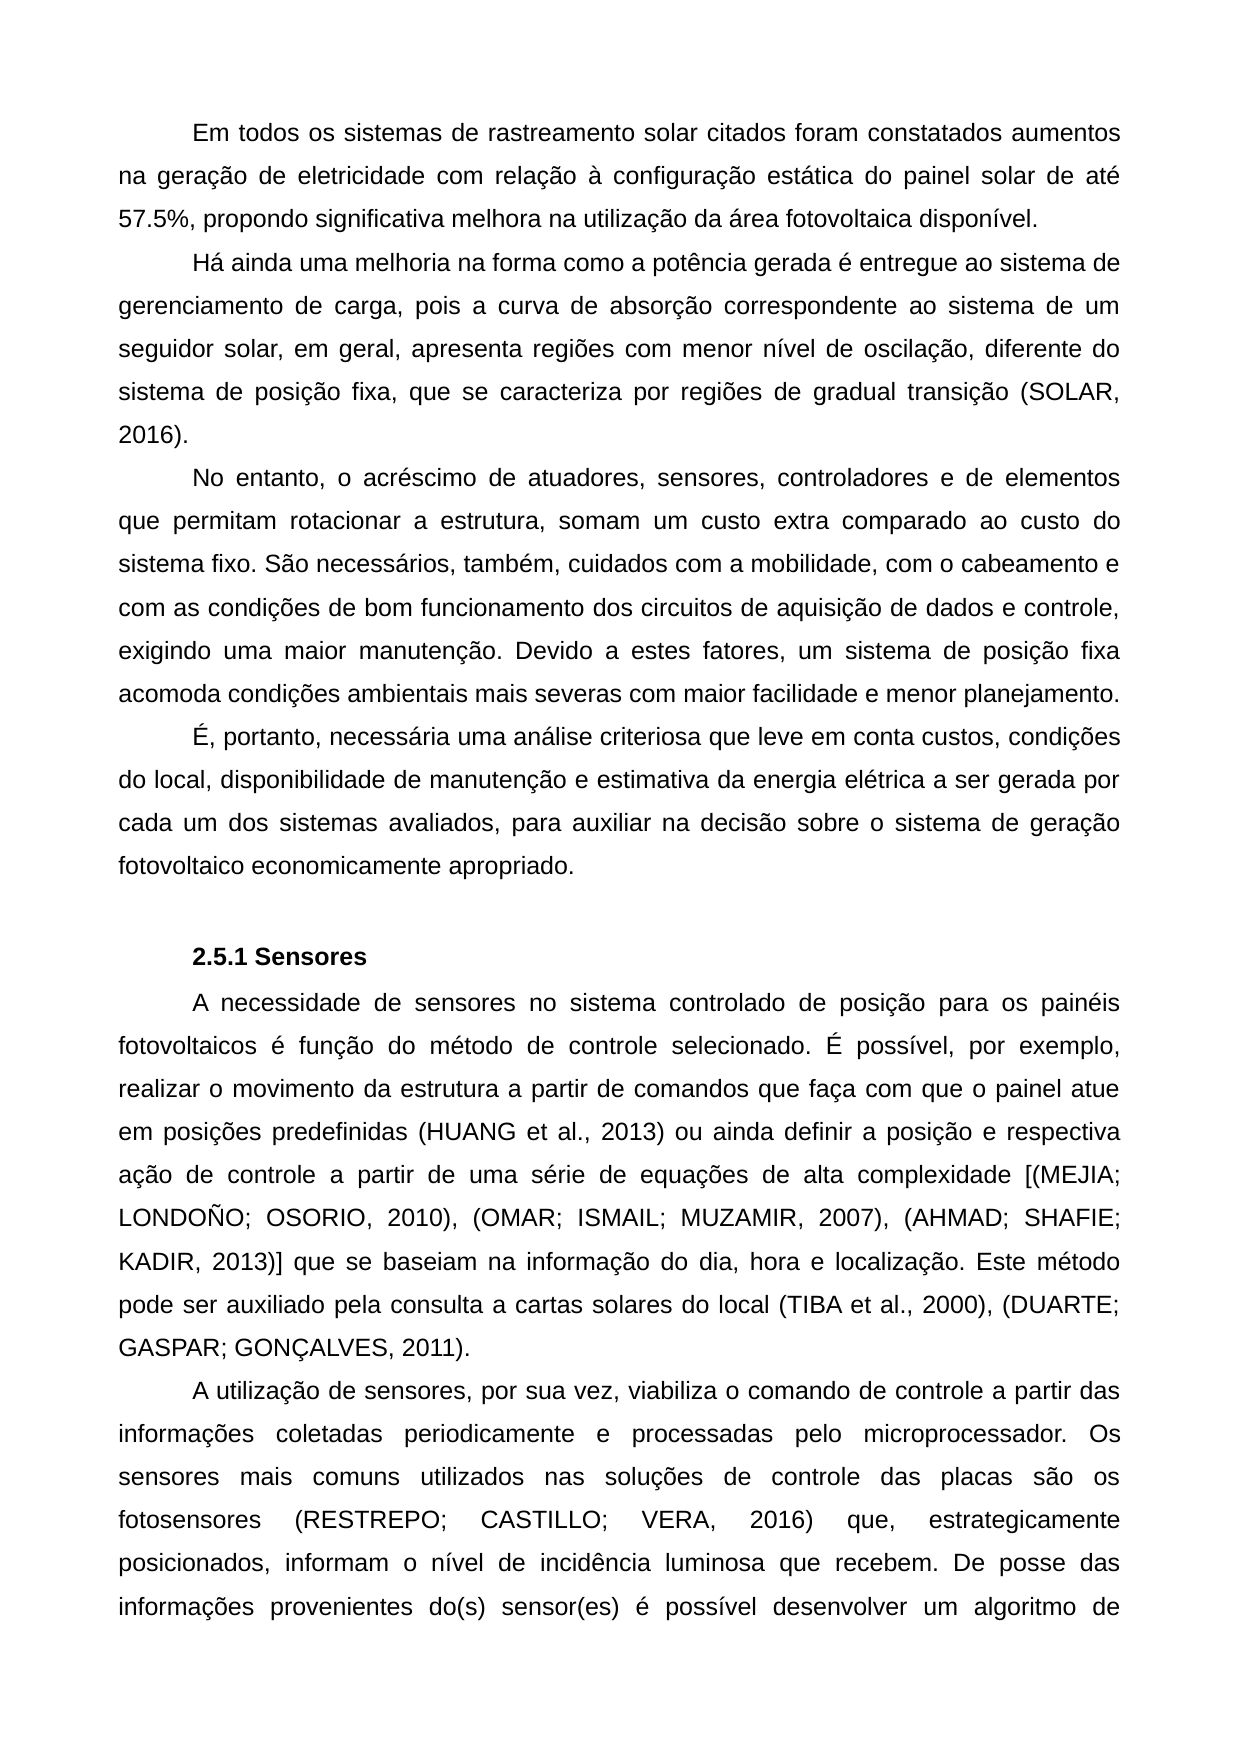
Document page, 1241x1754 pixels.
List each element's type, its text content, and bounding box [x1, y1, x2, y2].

text A utilização de sensores, por sua vez, viabiliza o comando de controle a partir das informações coletadas periodicamente e processadas pelo microprocessador. Os sensores mais comuns utilizados nas soluções de controle das placas são os fotosensores (RESTREPO; CASTILLO; VERA, 2016) que, estrategicamente posicionados, informam o nível de incidência luminosa que recebem. De posse das informações provenientes do(s) sensor(es) é possível desenvolver um algoritmo de [118, 1376, 1122, 1620]
text 2.5.1 Sensores [118, 937, 1122, 971]
text Há ainda uma melhoria na forma como a potência gerada é entregue ao sistema de gerenciamento de carga, pois a curva de absorção correspondente ao sistema de um seguidor solar, em geral, apresenta regiões com menor nível de oscilação, diferente do sistema de posição fixa, que se caracteriza por regiões de gradual transição (SOLAR, 2016). [118, 247, 1122, 449]
text A necessidade de sensores no sistema controlado de posição para os painéis fotovoltaicos é função do método de controle selecionado. É possível, por exemplo, realizar o movimento da estrutura a partir de comandos que faça com que o painel atue em posições predefinidas (HUANG et al., 2013) ou ainda definir a posição e respectiva ação de controle a partir de uma série de equações de alta complexidade [(MEJIA; LONDOÑO; OSORIO, 2010), (OMAR; ISMAIL; MUZAMIR, 2007), (AHMAD; SHAFIE; KADIR, 2013)] que se baseiam na informação do dia, hora e localização. Este método pode ser auxiliado pela consulta a cartas solares do local (TIBA et al., 2000), (DUARTE; GASPAR; GONÇALVES, 2011). [118, 988, 1122, 1362]
text É, portanto, necessária uma análise criteriosa que leve em conta custos, condições do local, disponibilidade de manutenção e estimativa da energia elétrica a ser gerada por cada um dos sistemas avaliados, para auxiliar na decisão sobre o sistema de geração fotovoltaico economicamente apropriado. [118, 722, 1122, 880]
text Em todos os sistemas de rastreamento solar citados foram constatados aumentos na geração de eletricidade com relação à configuração estática do painel solar de até 57.5%, propondo significativa melhora na utilização da área fotovoltaica disponível. [118, 118, 1122, 233]
text No entanto, o acréscimo de atuadores, sensores, controladores e de elementos que permitam rotacionar a estrutura, somam um custo extra comparado ao custo do sistema fixo. São necessários, também, cuidados com a mobilidade, com o cabeamento e com as condições de bom funcionamento dos circuitos de aquisição de dados e controle, exigindo uma maior manutenção. Devido a estes fatores, um sistema de posição fixa acomoda condições ambientais mais severas com maior facilidade e menor planejamento. [118, 463, 1122, 707]
